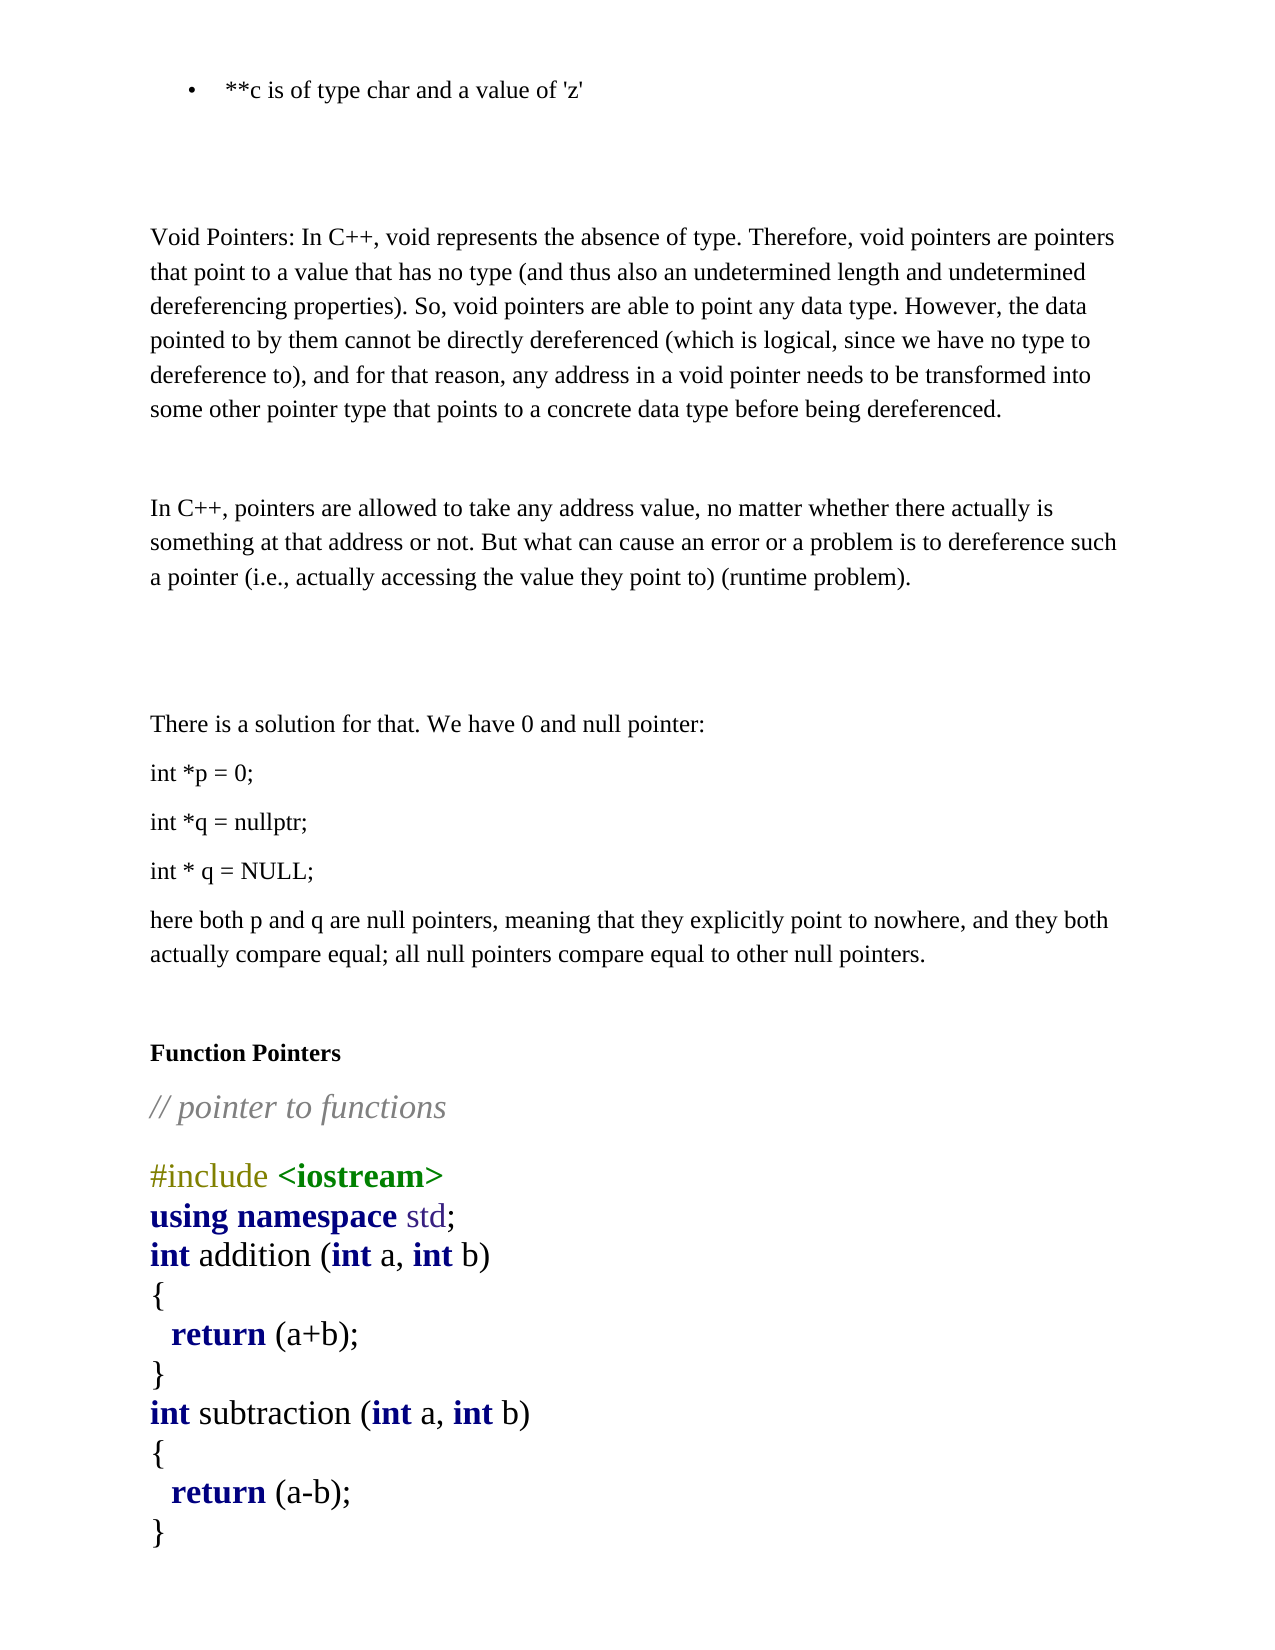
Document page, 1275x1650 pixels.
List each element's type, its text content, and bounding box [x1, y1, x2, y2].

text Function Pointers [150, 1038, 1125, 1066]
text // pointer to functions [150, 1087, 1125, 1126]
text int *q = nullptr; [150, 807, 1125, 836]
text int * q = NULL; [150, 856, 1125, 885]
text There is a solution for that. We have 0 and null pointer: [150, 709, 1125, 738]
text here both p and q are null pointers, meaning that they explicitly point to nowhere, and they both actually compare equal; all null pointers compare equal to other null pointers. [150, 905, 1125, 968]
text int subtraction (int a, int b) [150, 1393, 1125, 1432]
text return (a-b); [150, 1472, 1125, 1511]
text using namespace std; [150, 1195, 1125, 1235]
text } [150, 1353, 1125, 1393]
text int *p = 0; [150, 758, 1125, 787]
text { [150, 1432, 1125, 1472]
text In C++, pointers are allowed to take any address value, no matter whether there actually is something at that address or not. But what can cause an error or a problem is to dereference such a pointer (i.e., actually accessing the value they point to) (runtime problem). [150, 493, 1125, 590]
text return (a+b); [150, 1314, 1125, 1353]
text int addition (int a, int b) [150, 1235, 1125, 1274]
text } [150, 1511, 1125, 1551]
text #include <iostream> [150, 1156, 1125, 1195]
text Void Pointers: In C++, void represents the absence of type. Therefore, void pointers are pointers that point to a value that has no type (and thus also an undetermined length and undetermined dereferencing properties). So, void pointers are able to point any data type. However, the data pointed to by them cannot be directly dereferenced (which is logical, since we have no type to dereference to), and for that reason, any address in a void pointer needs to be transformed into some other pointer type that points to a concrete data type before being dereferenced. [150, 222, 1125, 423]
text { [150, 1274, 1125, 1314]
list **c is of type char and a value of 'z' [187, 75, 1125, 104]
